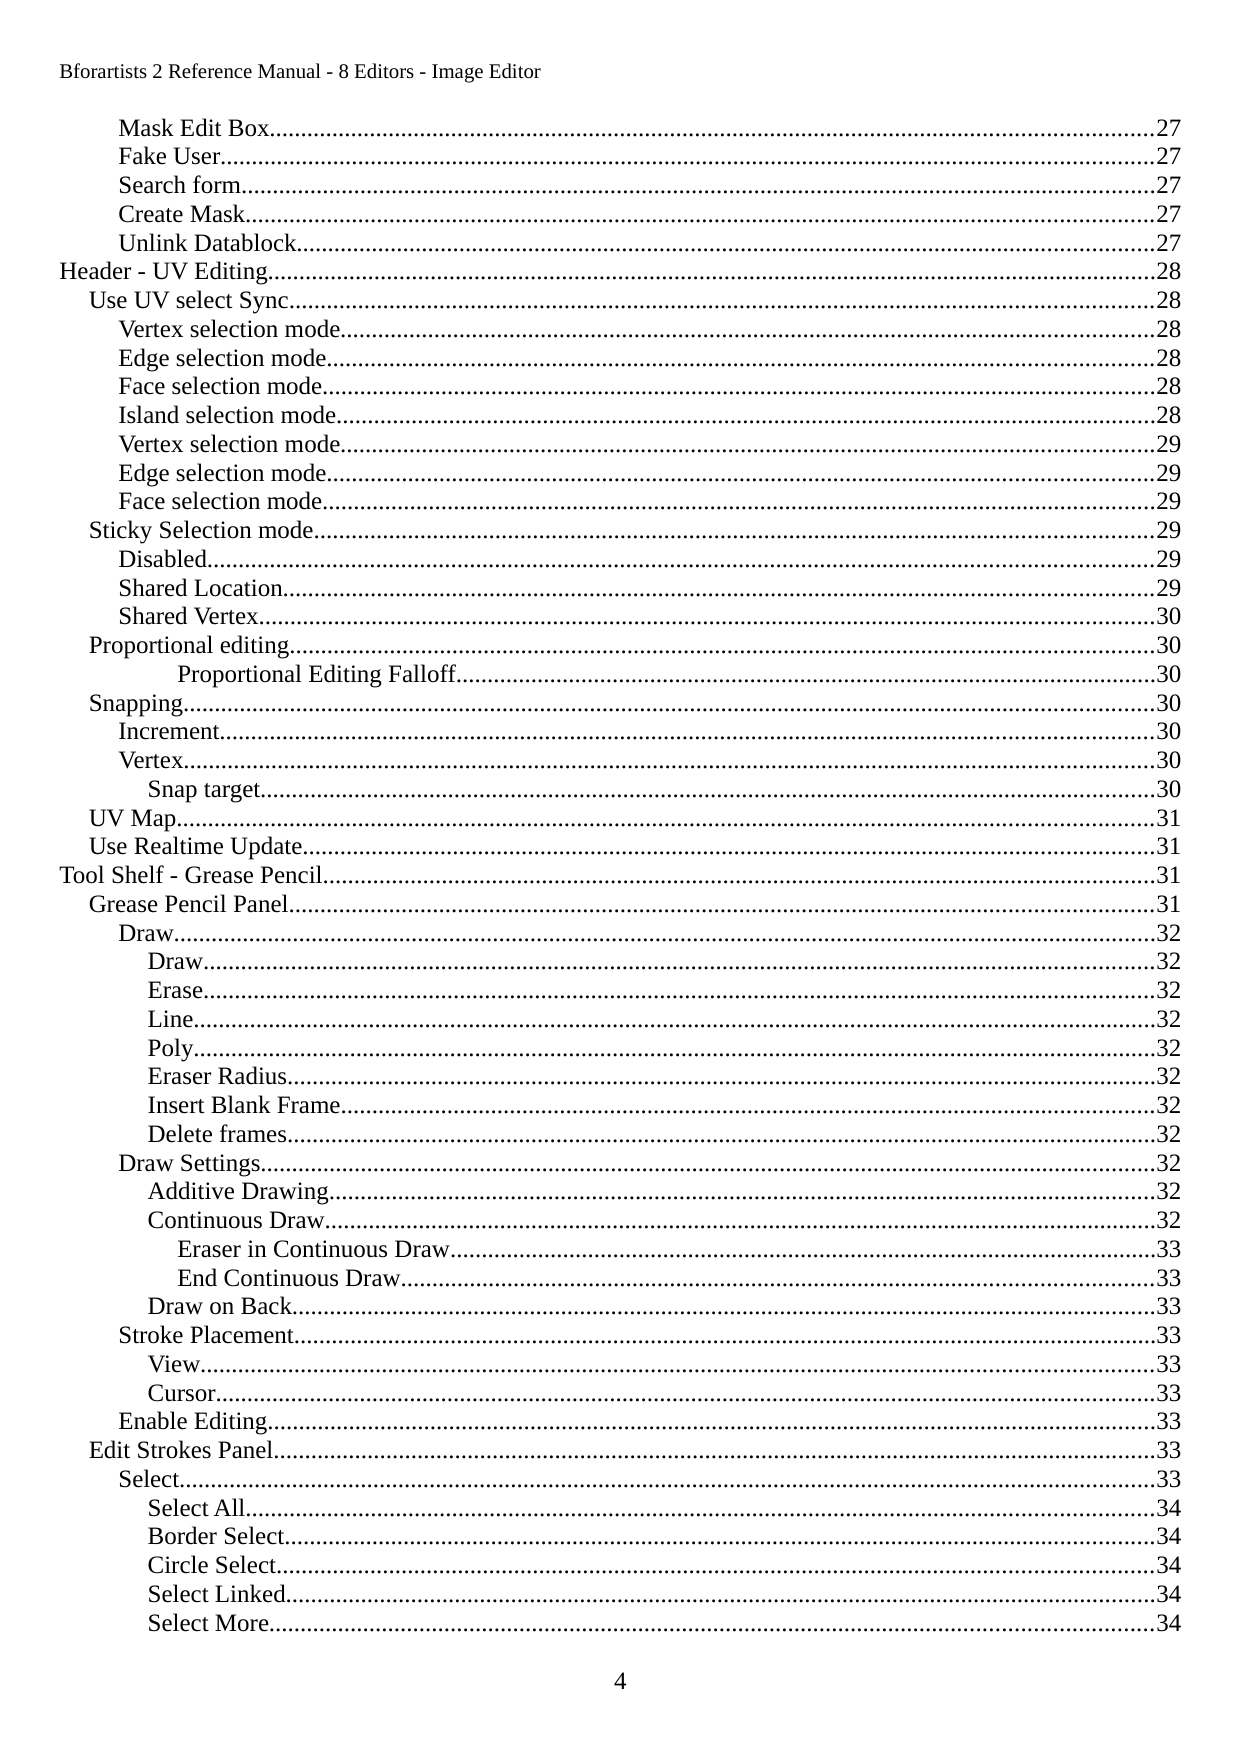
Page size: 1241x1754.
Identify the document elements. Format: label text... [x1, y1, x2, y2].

text End Continuous Draw 33 [177, 1263, 1181, 1291]
text Shared Vertex 30 [118, 601, 1181, 630]
text Insert Blank Frame 32 [147, 1090, 1181, 1119]
text Select Linked 34 [147, 1579, 1181, 1608]
text Tool Shelf - Grease Pencil 31 [59, 860, 1181, 889]
text Edit Strokes Panel 33 [88, 1435, 1181, 1464]
text Line 32 [147, 1004, 1181, 1033]
text Vertex 30 [118, 745, 1181, 774]
text Draw on Back 33 [147, 1291, 1181, 1320]
text Edge selection mode 29 [118, 458, 1181, 486]
text Continuous Draw 32 [147, 1205, 1181, 1234]
text Snapping 30 [88, 688, 1181, 716]
text Island selection mode 28 [118, 400, 1181, 429]
text Grease Pencil Panel 31 [88, 889, 1181, 918]
text Header - UV Editing 28 [59, 256, 1181, 285]
text Eraser in Continuous Draw 33 [177, 1234, 1181, 1263]
text Increment 30 [118, 716, 1181, 745]
text Draw Settings 32 [118, 1148, 1181, 1176]
text Select All 34 [147, 1493, 1181, 1521]
text Additive Drawing 32 [147, 1176, 1181, 1205]
text Use UV select Sync 28 [88, 285, 1181, 314]
text Unlink Datablock 27 [118, 228, 1181, 256]
text Disabled 29 [118, 544, 1181, 573]
text Delete frames 32 [147, 1119, 1181, 1148]
text Face selection mode 29 [118, 486, 1181, 515]
text Select 33 [118, 1464, 1181, 1493]
text Mask Edit Box 27 [118, 113, 1181, 141]
text Sticky Selection mode 29 [88, 515, 1181, 544]
text Proportional Editing Falloff 30 [177, 659, 1181, 688]
text Snap target 30 [147, 774, 1181, 803]
text Use Realtime Update 31 [88, 831, 1181, 860]
text Vertex selection mode 28 [118, 314, 1181, 343]
text Proportional editing 30 [88, 630, 1181, 659]
text Vertex selection mode 29 [118, 429, 1181, 458]
text Edge selection mode 28 [118, 343, 1181, 371]
text Select More 34 [147, 1608, 1181, 1636]
text View 33 [147, 1349, 1181, 1378]
text Cursor 33 [147, 1378, 1181, 1406]
text Eraser Radius 32 [147, 1061, 1181, 1090]
text Draw 32 [118, 918, 1181, 946]
text Draw 32 [147, 946, 1181, 975]
text Face selection mode 28 [118, 371, 1181, 400]
text Circle Select 34 [147, 1550, 1181, 1579]
text Search form 27 [118, 170, 1181, 199]
text UV Map 31 [88, 803, 1181, 831]
text Poly 32 [147, 1033, 1181, 1061]
text Enable Editing 33 [118, 1406, 1181, 1435]
text Create Mask 27 [118, 199, 1181, 228]
text Erase 32 [147, 975, 1181, 1004]
text Shared Location 29 [118, 573, 1181, 601]
text Stroke Placement 33 [118, 1320, 1181, 1349]
text Fake User 27 [118, 141, 1181, 170]
text Border Select 34 [147, 1521, 1181, 1550]
